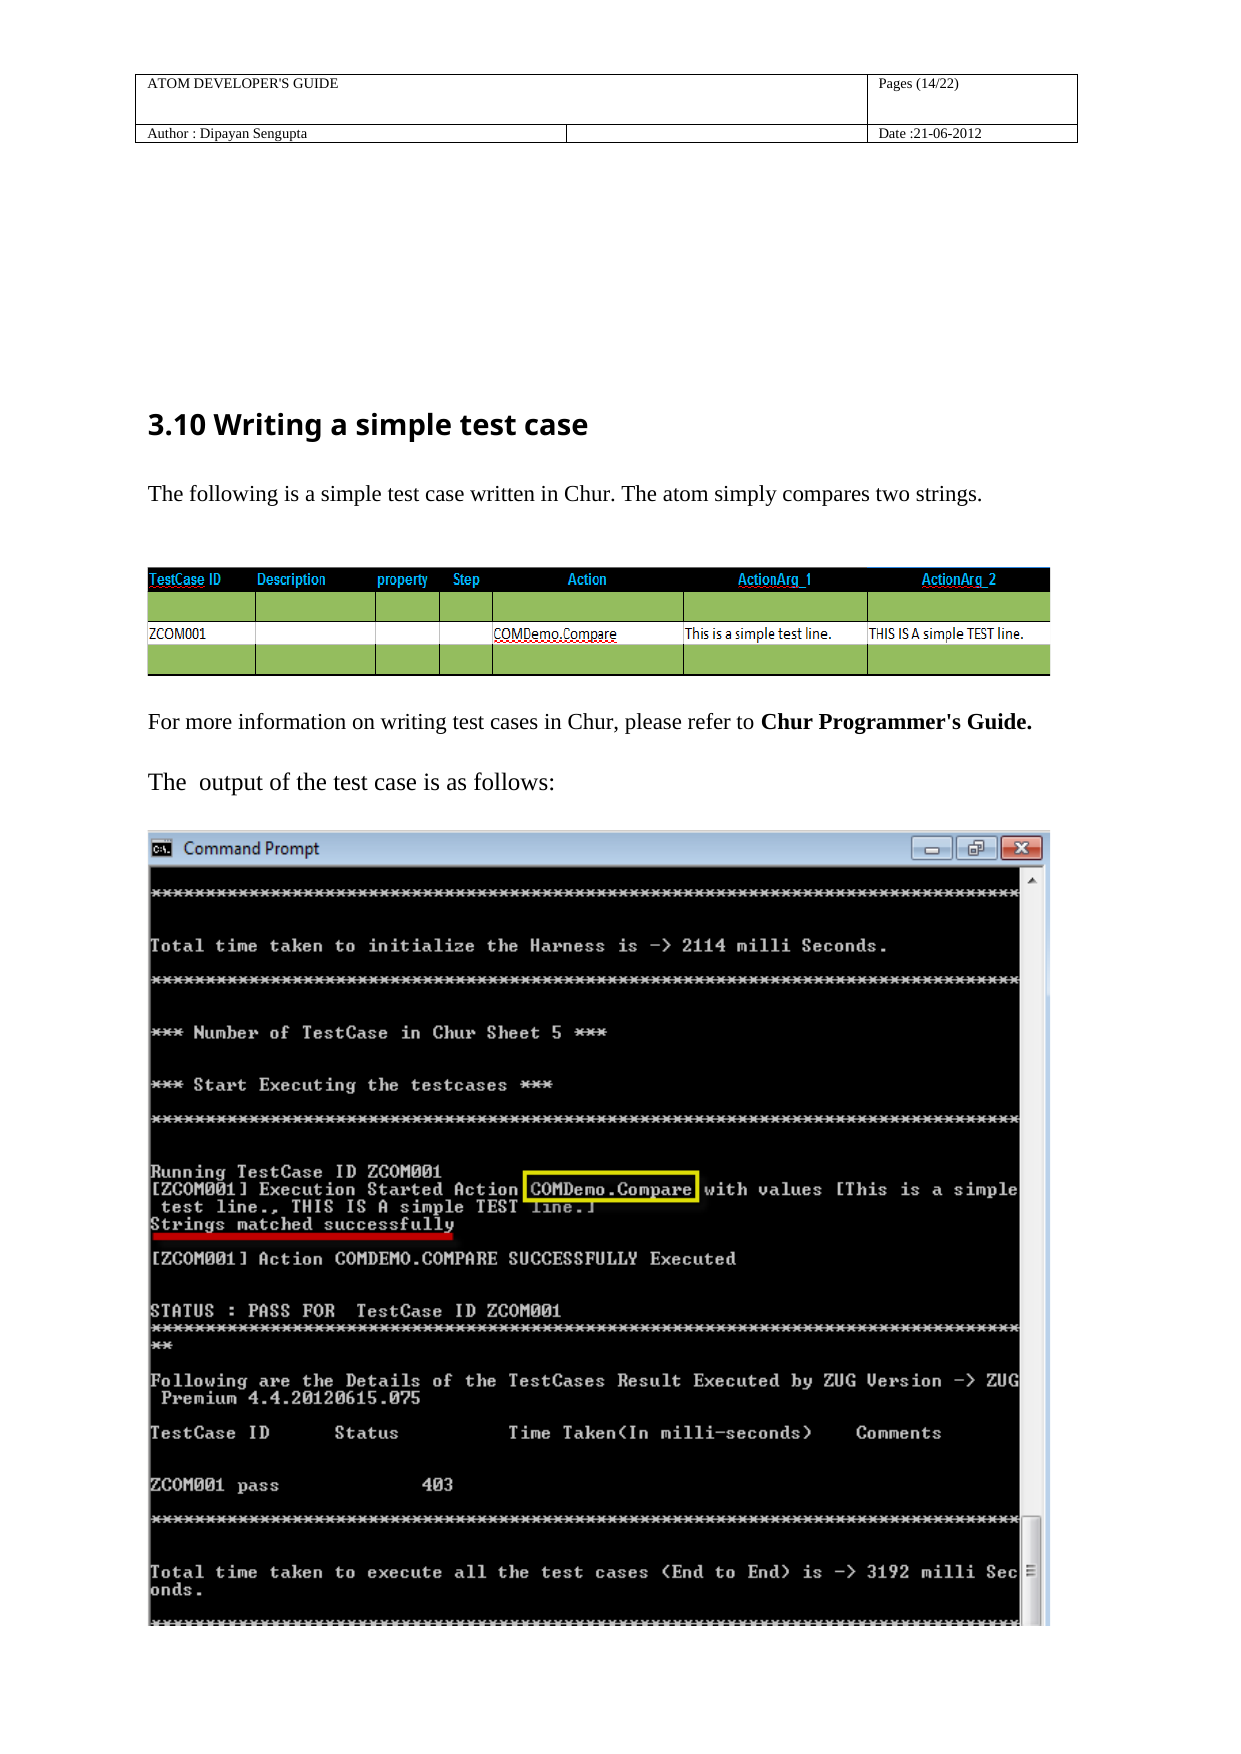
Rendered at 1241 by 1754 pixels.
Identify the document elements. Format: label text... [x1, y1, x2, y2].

picture [147, 567, 1050, 676]
text The output of the test case is as follows: [148, 767, 1050, 796]
text The following is a simple test case written in Chur. The atom simply compares two strings. [148, 479, 1050, 506]
picture [147, 830, 1050, 1626]
text For more information on writing test cases in Chur, please refer to Chur Programmer's Guide. [148, 708, 1050, 734]
subtitle 3.10 Writing a simple test case [148, 404, 1050, 444]
